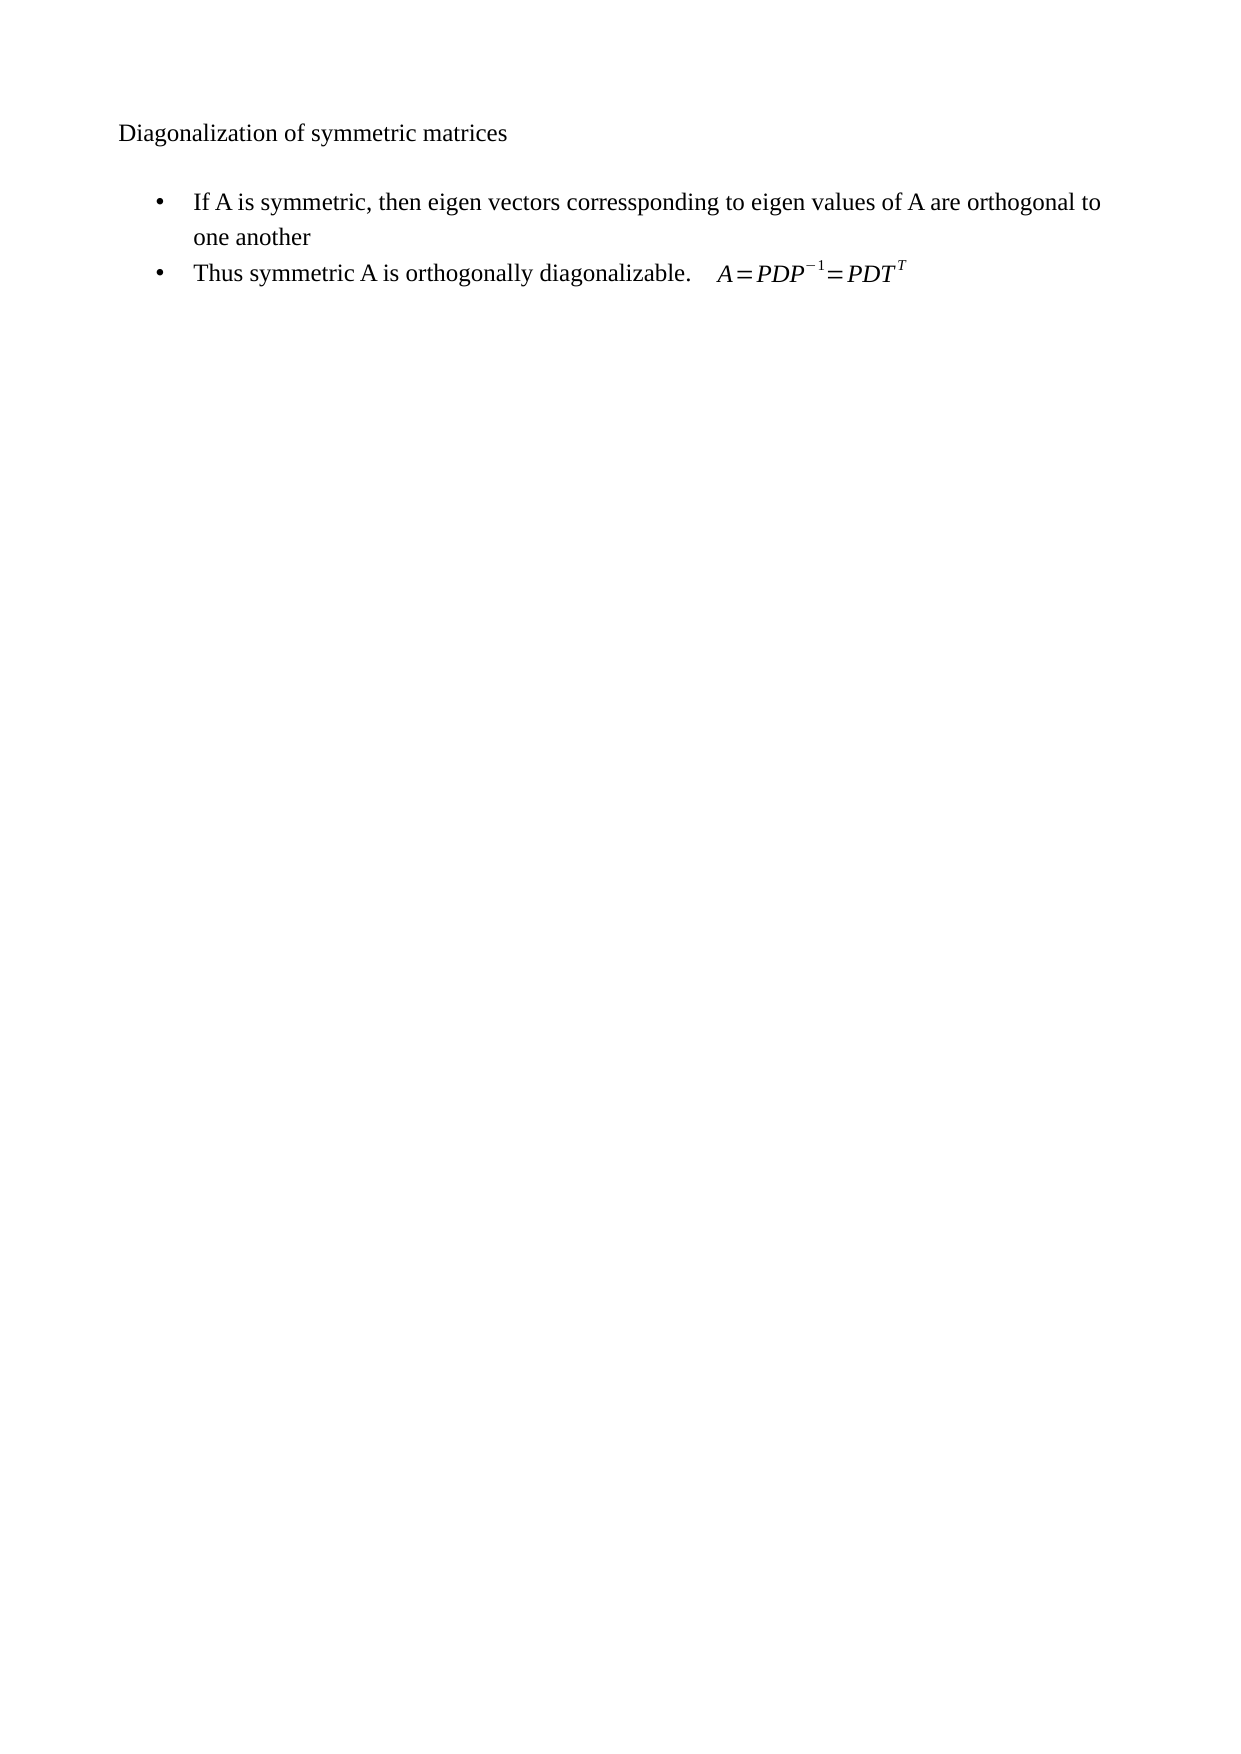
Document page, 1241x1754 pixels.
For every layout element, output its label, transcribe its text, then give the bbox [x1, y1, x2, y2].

text Diagonalization of symmetric matrices [118, 118, 1122, 147]
list If A is symmetric, then eigen vectors corressponding to eigen values of A are orthogonal to one another [156, 187, 1122, 250]
list Thus symmetric A is orthogonally diagonalizable. [156, 256, 1122, 287]
